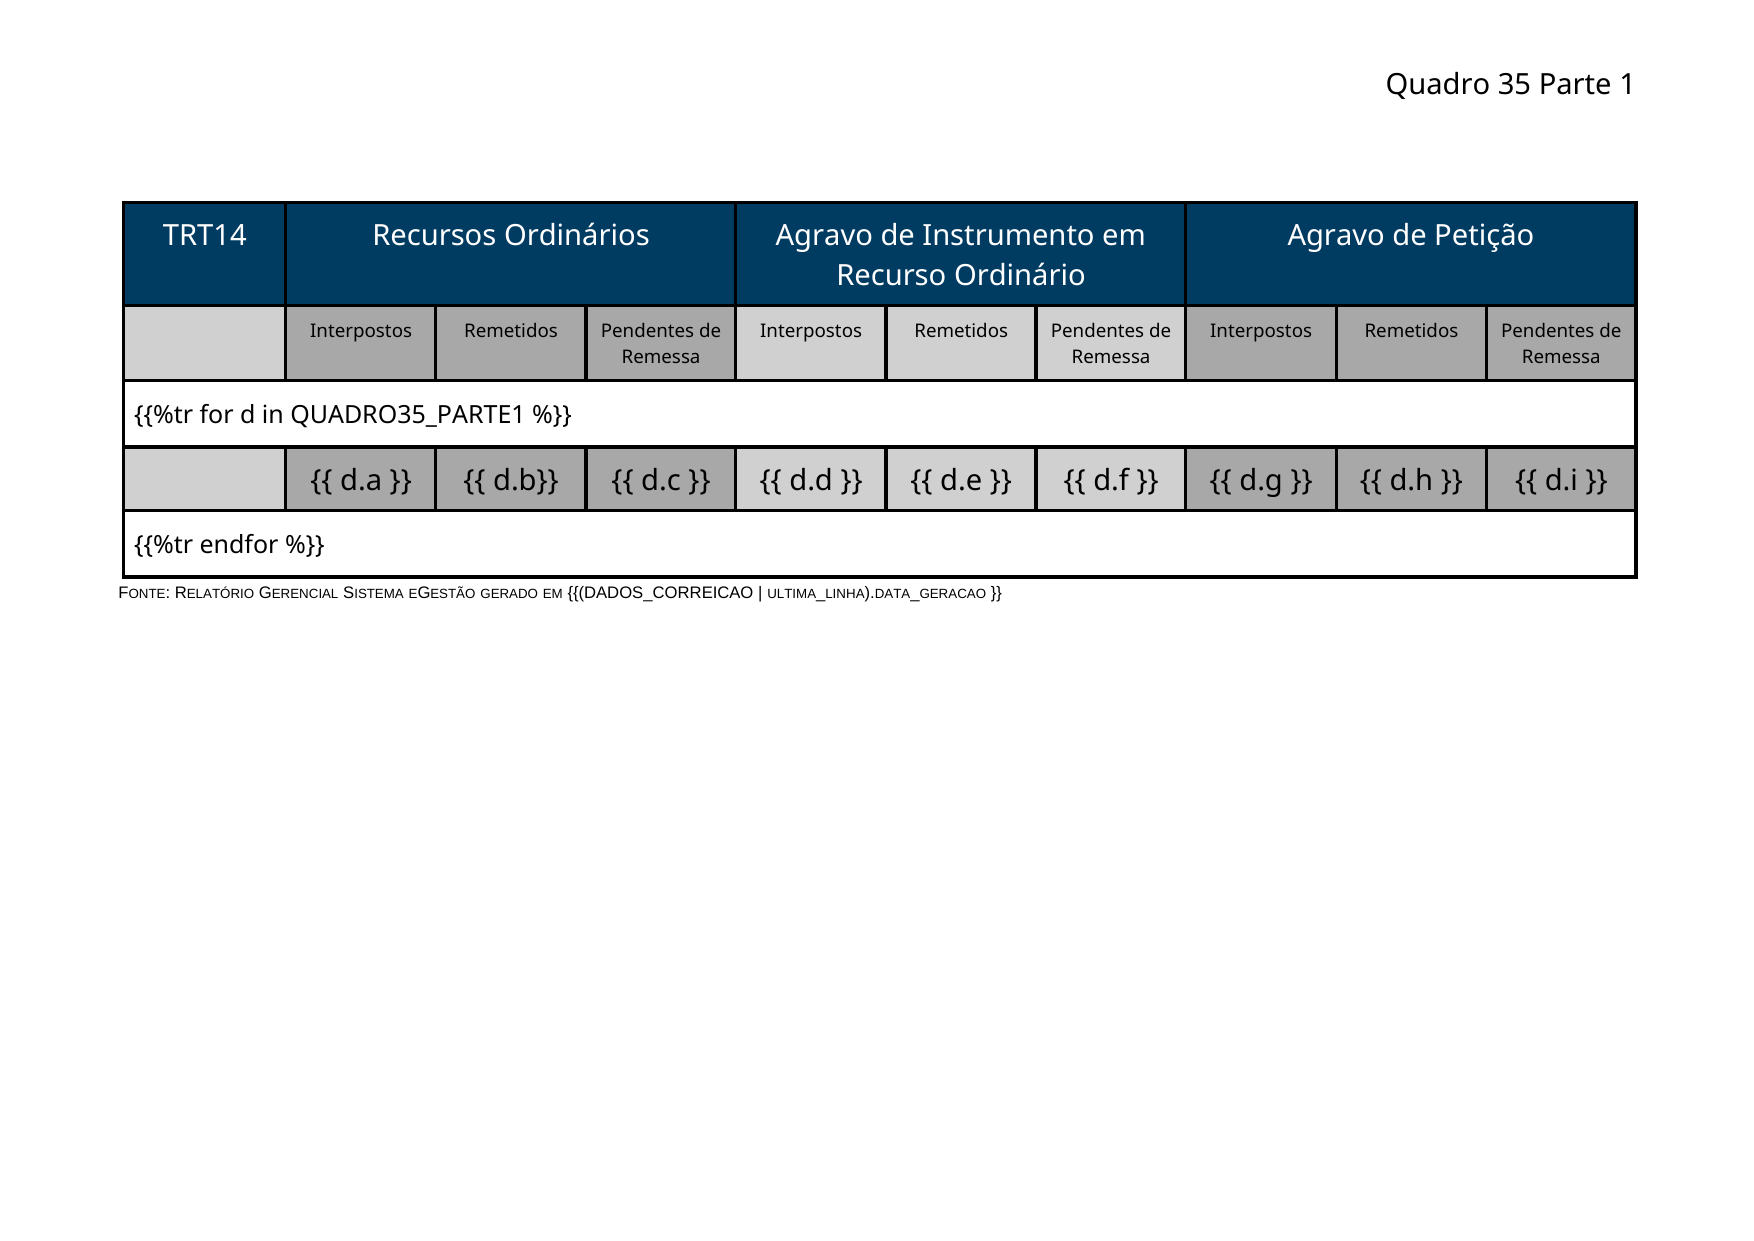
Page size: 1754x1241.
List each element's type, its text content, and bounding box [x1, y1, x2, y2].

table_header Agravo de Petição [1187, 204, 1634, 304]
table_header TRT14 [125, 204, 284, 304]
table_cell {{ d.a }} [287, 449, 434, 509]
table_cell {{ d.c }} [588, 449, 734, 509]
table_cell {{ d.e }} [888, 449, 1034, 509]
table_cell Remetidos [888, 307, 1034, 379]
table_cell Interpostos [1187, 307, 1335, 379]
table_cell {{ d.h }} [1338, 449, 1485, 509]
table_cell Interpostos [287, 307, 434, 379]
table_cell {{ d.i }} [1488, 449, 1634, 509]
table_header Recursos Ordinários [287, 204, 734, 304]
table_cell Pendentes de Remessa [1488, 307, 1634, 379]
table_cell {{ d.f }} [1038, 449, 1184, 509]
table_cell [125, 307, 284, 379]
table_header Agravo de Instrumento em Recurso Ordinário [737, 204, 1184, 304]
table_cell Remetidos [437, 307, 584, 379]
table_cell Remetidos [1338, 307, 1485, 379]
table_cell {{%tr for d in QUADRO35_PARTE1 %}} [125, 382, 1634, 445]
text Quadro 35 Parte 1 [118, 63, 1636, 103]
table_cell [125, 449, 284, 509]
table_cell {{ d.g }} [1187, 449, 1335, 509]
table_cell {{ d.d }} [737, 449, 884, 509]
text Fonte: Relatório Gerencial Sistema eGestão gerado em {{(DADOS_CORREICAO | ultima_linha).data_geracao }} [118, 583, 1636, 602]
table_cell {{ d.b}} [437, 449, 584, 509]
table_cell {{%tr endfor %}} [125, 512, 1634, 575]
table_cell Interpostos [737, 307, 884, 379]
table_cell Pendentes de Remessa [588, 307, 734, 379]
table_cell Pendentes de Remessa [1038, 307, 1184, 379]
